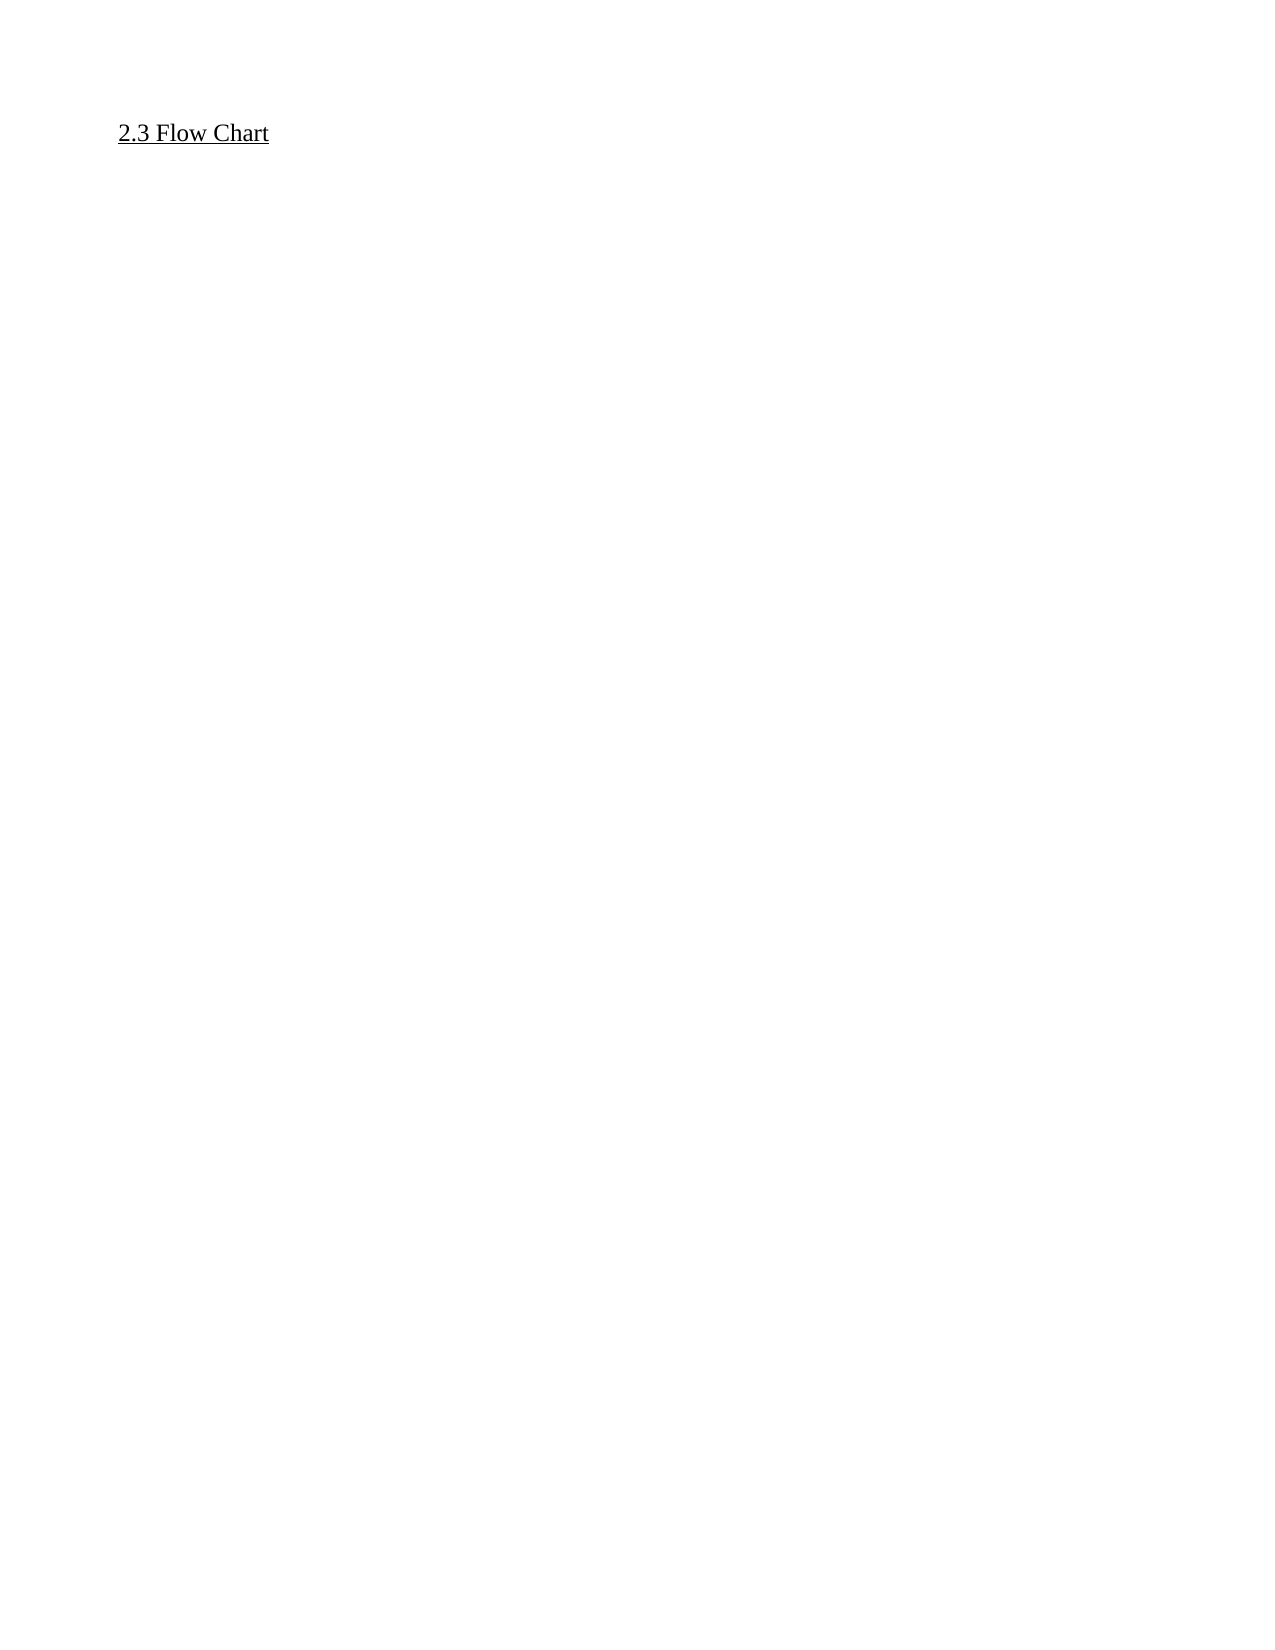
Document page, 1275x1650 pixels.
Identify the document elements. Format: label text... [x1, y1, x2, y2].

text 2.3 Flow Chart [118, 118, 1157, 147]
